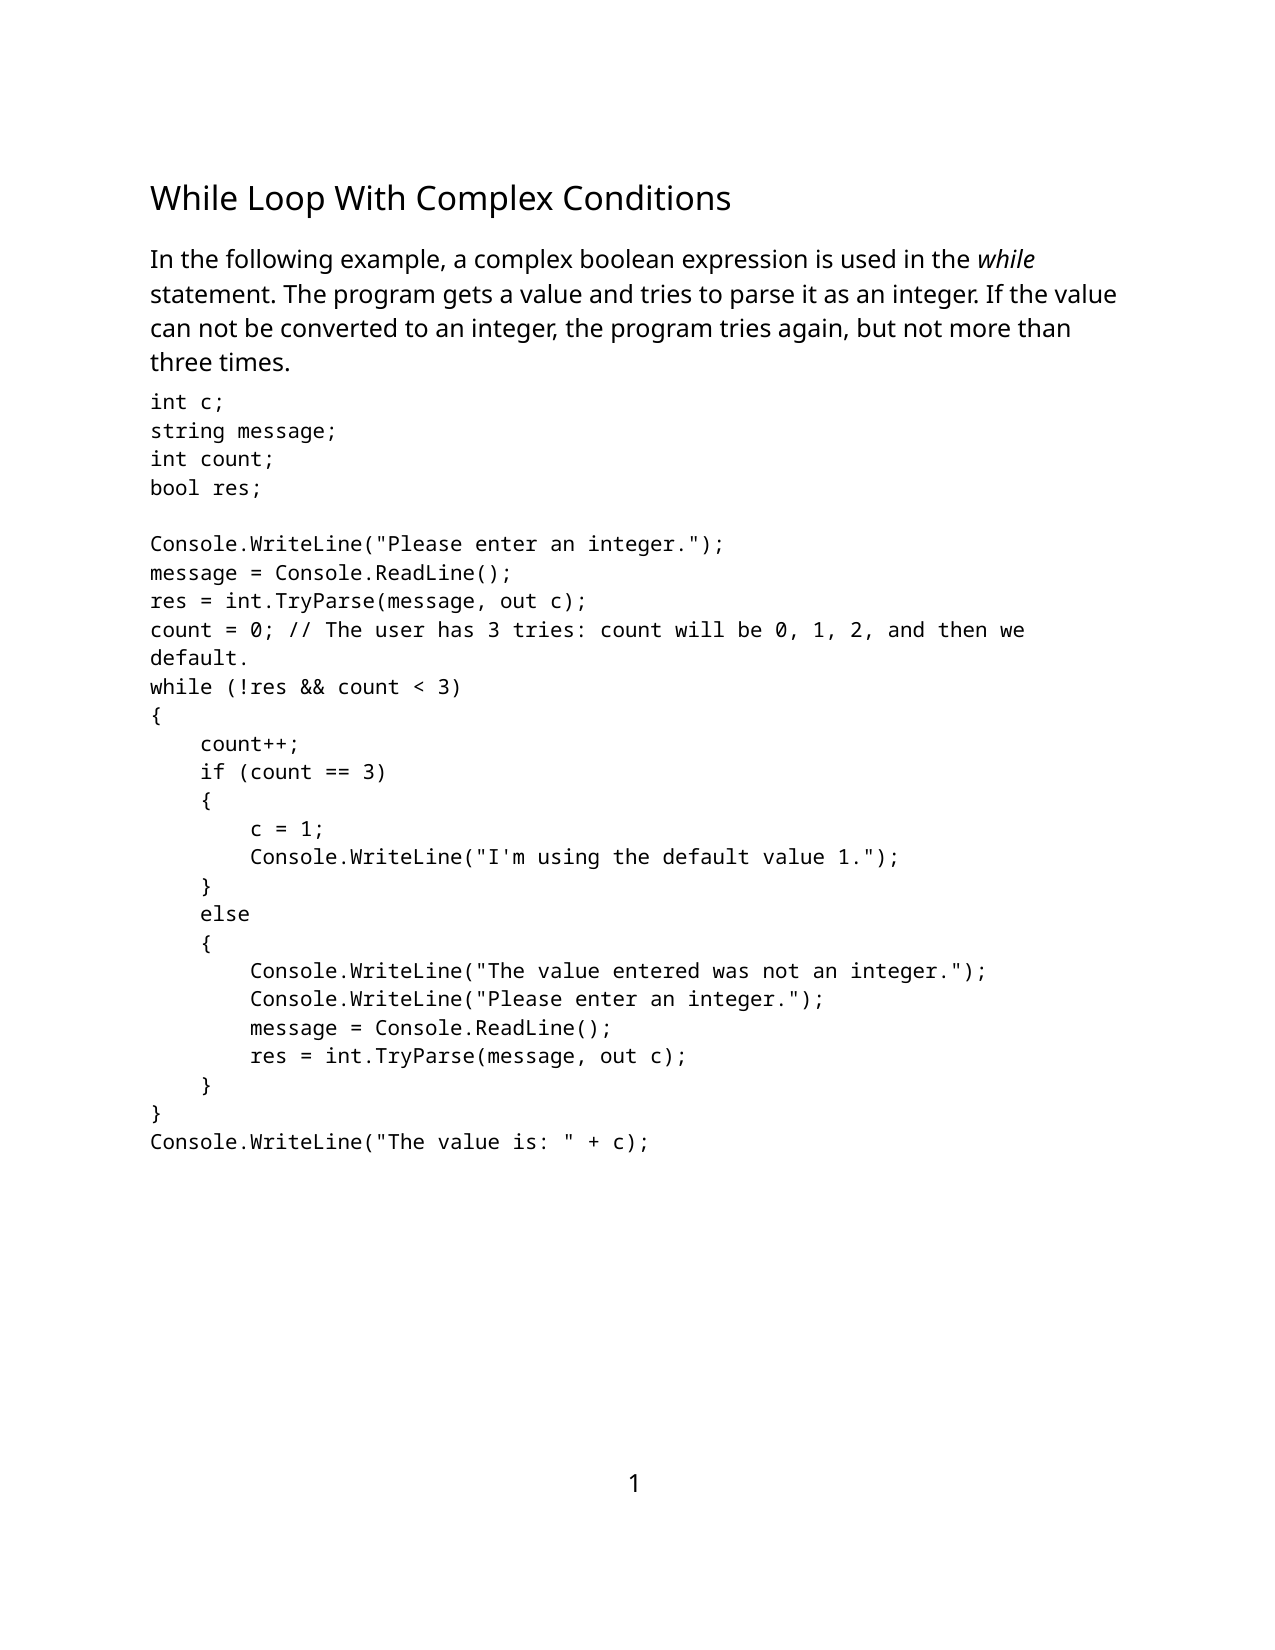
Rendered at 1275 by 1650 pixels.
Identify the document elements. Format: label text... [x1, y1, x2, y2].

text Console.WriteLine("Please enter an integer."); [150, 984, 1125, 1013]
text if (count == 3) [150, 757, 1125, 786]
text In the following example, a complex boolean expression is used in the while statement. The program gets a value and tries to parse it as an integer. If the value can not be converted to an integer, the program tries again, but not more than three times. [150, 242, 1125, 378]
text string message; [150, 416, 1125, 444]
text Console.WriteLine("Please enter an integer."); [150, 529, 1125, 558]
text } [150, 1070, 1125, 1098]
text Console.WriteLine("The value entered was not an integer."); [150, 956, 1125, 984]
text Console.WriteLine("The value is: " + c); [150, 1127, 1125, 1155]
text res = int.TryParse(message, out c); [150, 586, 1125, 615]
text while (!res && count < 3) [150, 672, 1125, 700]
text Console.WriteLine("I'm using the default value 1."); [150, 842, 1125, 871]
text c = 1; [150, 814, 1125, 842]
text } [150, 871, 1125, 899]
text int c; [150, 387, 1125, 416]
text } [150, 1098, 1125, 1127]
subtitle While Loop With Complex Conditions [150, 175, 1125, 221]
text { [150, 786, 1125, 814]
text int count; [150, 444, 1125, 473]
text else [150, 899, 1125, 928]
text res = int.TryParse(message, out c); [150, 1041, 1125, 1070]
text count++; [150, 729, 1125, 757]
text message = Console.ReadLine(); [150, 558, 1125, 586]
text { [150, 700, 1125, 729]
text { [150, 928, 1125, 956]
text bool res; [150, 473, 1125, 501]
text message = Console.ReadLine(); [150, 1013, 1125, 1041]
text count = 0; // The user has 3 tries: count will be 0, 1, 2, and then we default. [150, 615, 1125, 672]
